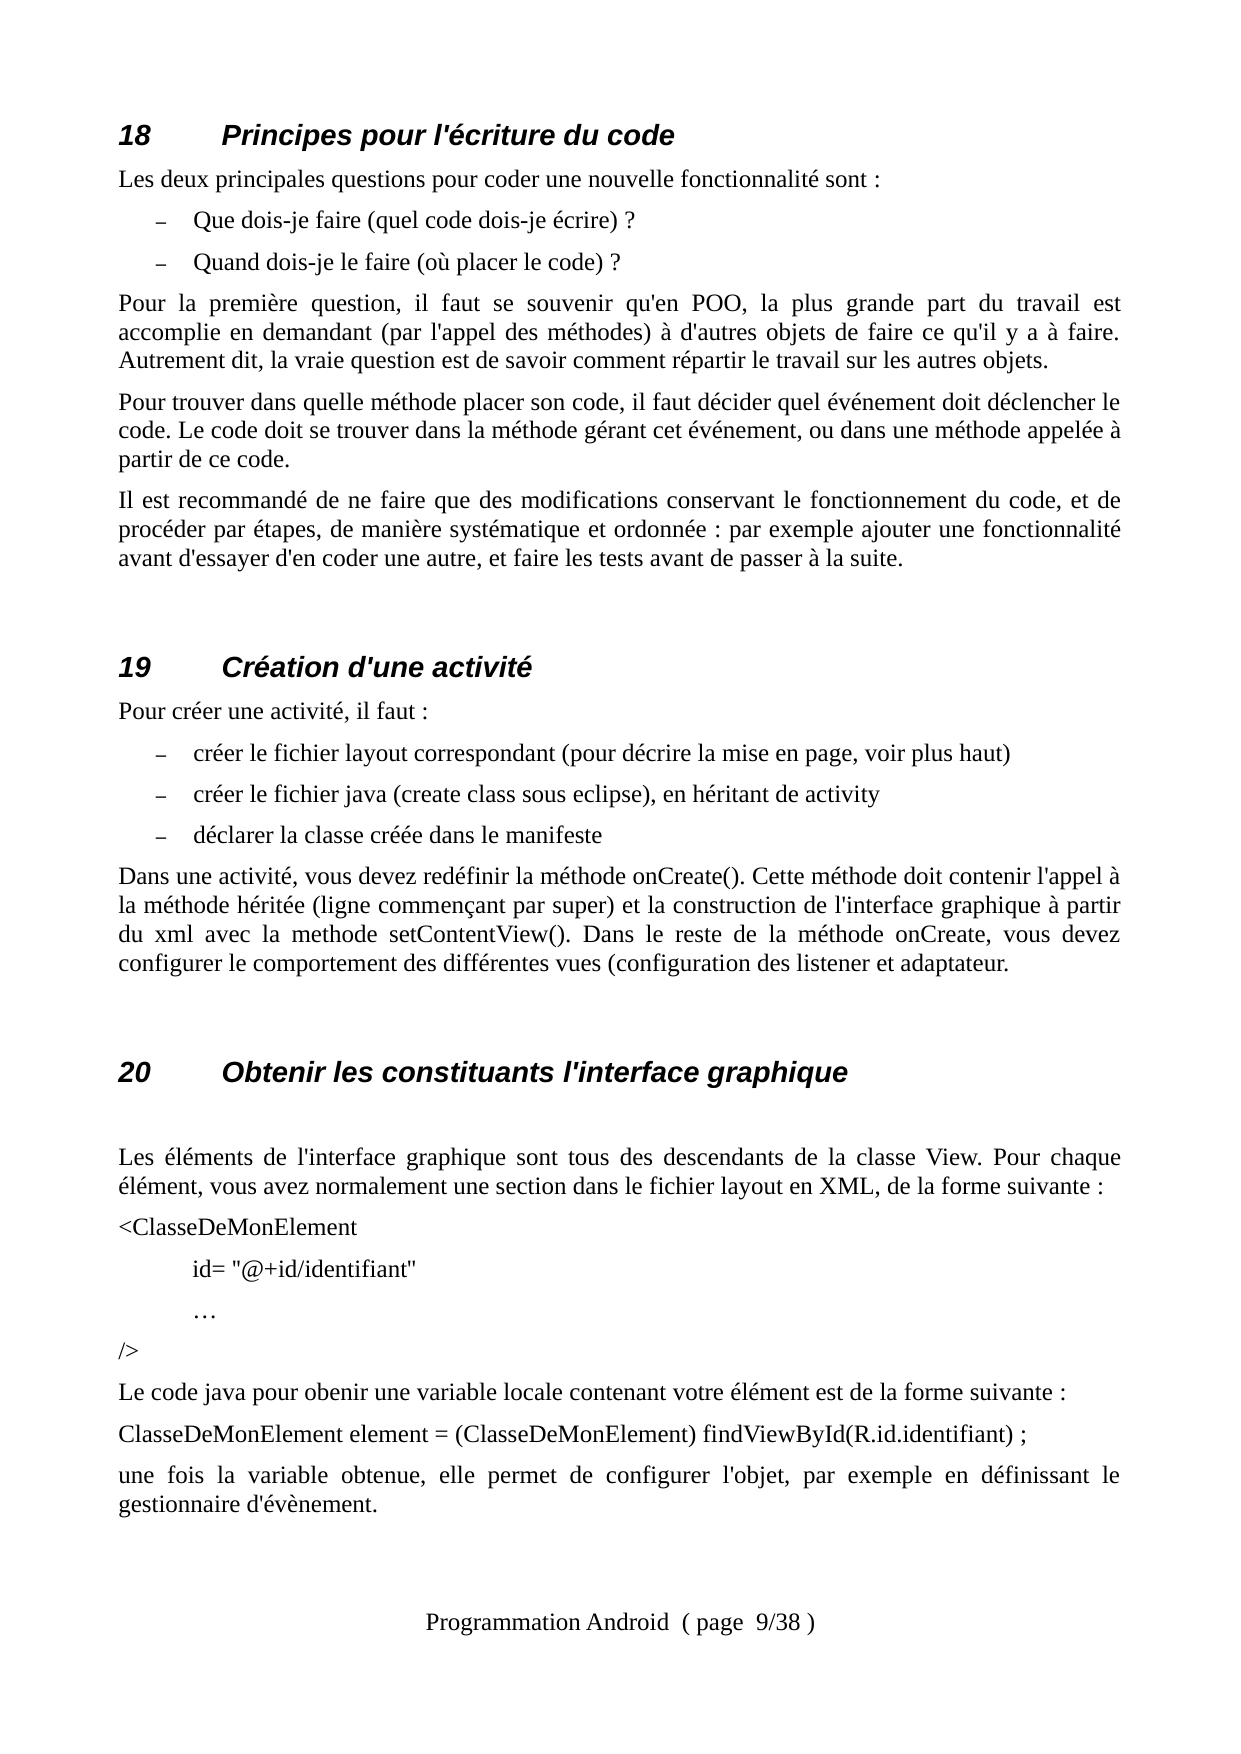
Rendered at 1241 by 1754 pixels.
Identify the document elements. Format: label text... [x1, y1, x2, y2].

text Il est recommandé de ne faire que des modifications conservant le fonctionnement du code, et de procéder par étapes, de manière systématique et ordonnée : par exemple ajouter une fonctionnalité avant d'essayer d'en coder une autre, et faire les tests avant de passer à la suite. [118, 485, 1122, 572]
text <ClasseDeMonElement [118, 1212, 1122, 1241]
text /> [118, 1336, 1122, 1365]
list créer le fichier java (create class sous eclipse), en héritant de activity [156, 779, 1122, 808]
text Dans une activité, vous devez redéfinir la méthode onCreate(). Cette méthode doit contenir l'appel à la méthode héritée (ligne commençant par super) et la construction de l'interface graphique à partir du xml avec la methode setContentView(). Dans le reste de la méthode onCreate, vous devez configurer le comportement des différentes vues (configuration des listener et adaptateur. [118, 861, 1122, 976]
text id= ''@+id/identifiant'' [118, 1254, 1122, 1282]
text Le code java pour obenir une variable locale contenant votre élément est de la forme suivante : [118, 1377, 1122, 1406]
text ClasseDeMonElement element = (ClasseDeMonElement) findViewById(R.id.identifiant) ; [118, 1419, 1122, 1447]
list Que dois-je faire (quel code dois-je écrire) ? [156, 205, 1122, 234]
text Pour trouver dans quelle méthode placer son code, il faut décider quel événement doit déclencher le code. Le code doit se trouver dans la méthode gérant cet événement, ou dans une méthode appelée à partir de ce code. [118, 387, 1122, 473]
list déclarer la classe créée dans le manifeste [156, 820, 1122, 849]
text Pour la première question, il faut se souvenir qu'en POO, la plus grande part du travail est accomplie en demandant (par l'appel des méthodes) à d'autres objets de faire ce qu'il y a à faire. Autrement dit, la vraie question est de savoir comment répartir le travail sur les autres objets. [118, 288, 1122, 374]
subtitle Création d'une activité [118, 650, 1122, 684]
text Les deux principales questions pour coder une nouvelle fonctionnalité sont : [118, 164, 1122, 193]
text Pour créer une activité, il faut : [118, 696, 1122, 725]
subtitle Obtenir les constituants l'interface graphique [118, 1055, 1122, 1089]
list Quand dois-je le faire (où placer le code) ? [156, 247, 1122, 275]
text … [118, 1295, 1122, 1324]
list créer le fichier layout correspondant (pour décrire la mise en page, voir plus haut) [156, 738, 1122, 766]
text une fois la variable obtenue, elle permet de configurer l'objet, par exemple en définissant le gestionnaire d'évènement. [118, 1460, 1122, 1517]
text Les éléments de l'interface graphique sont tous des descendants de la classe View. Pour chaque élément, vous avez normalement une section dans le fichier layout en XML, de la forme suivante : [118, 1142, 1122, 1200]
subtitle Principes pour l'écriture du code [118, 118, 1122, 152]
